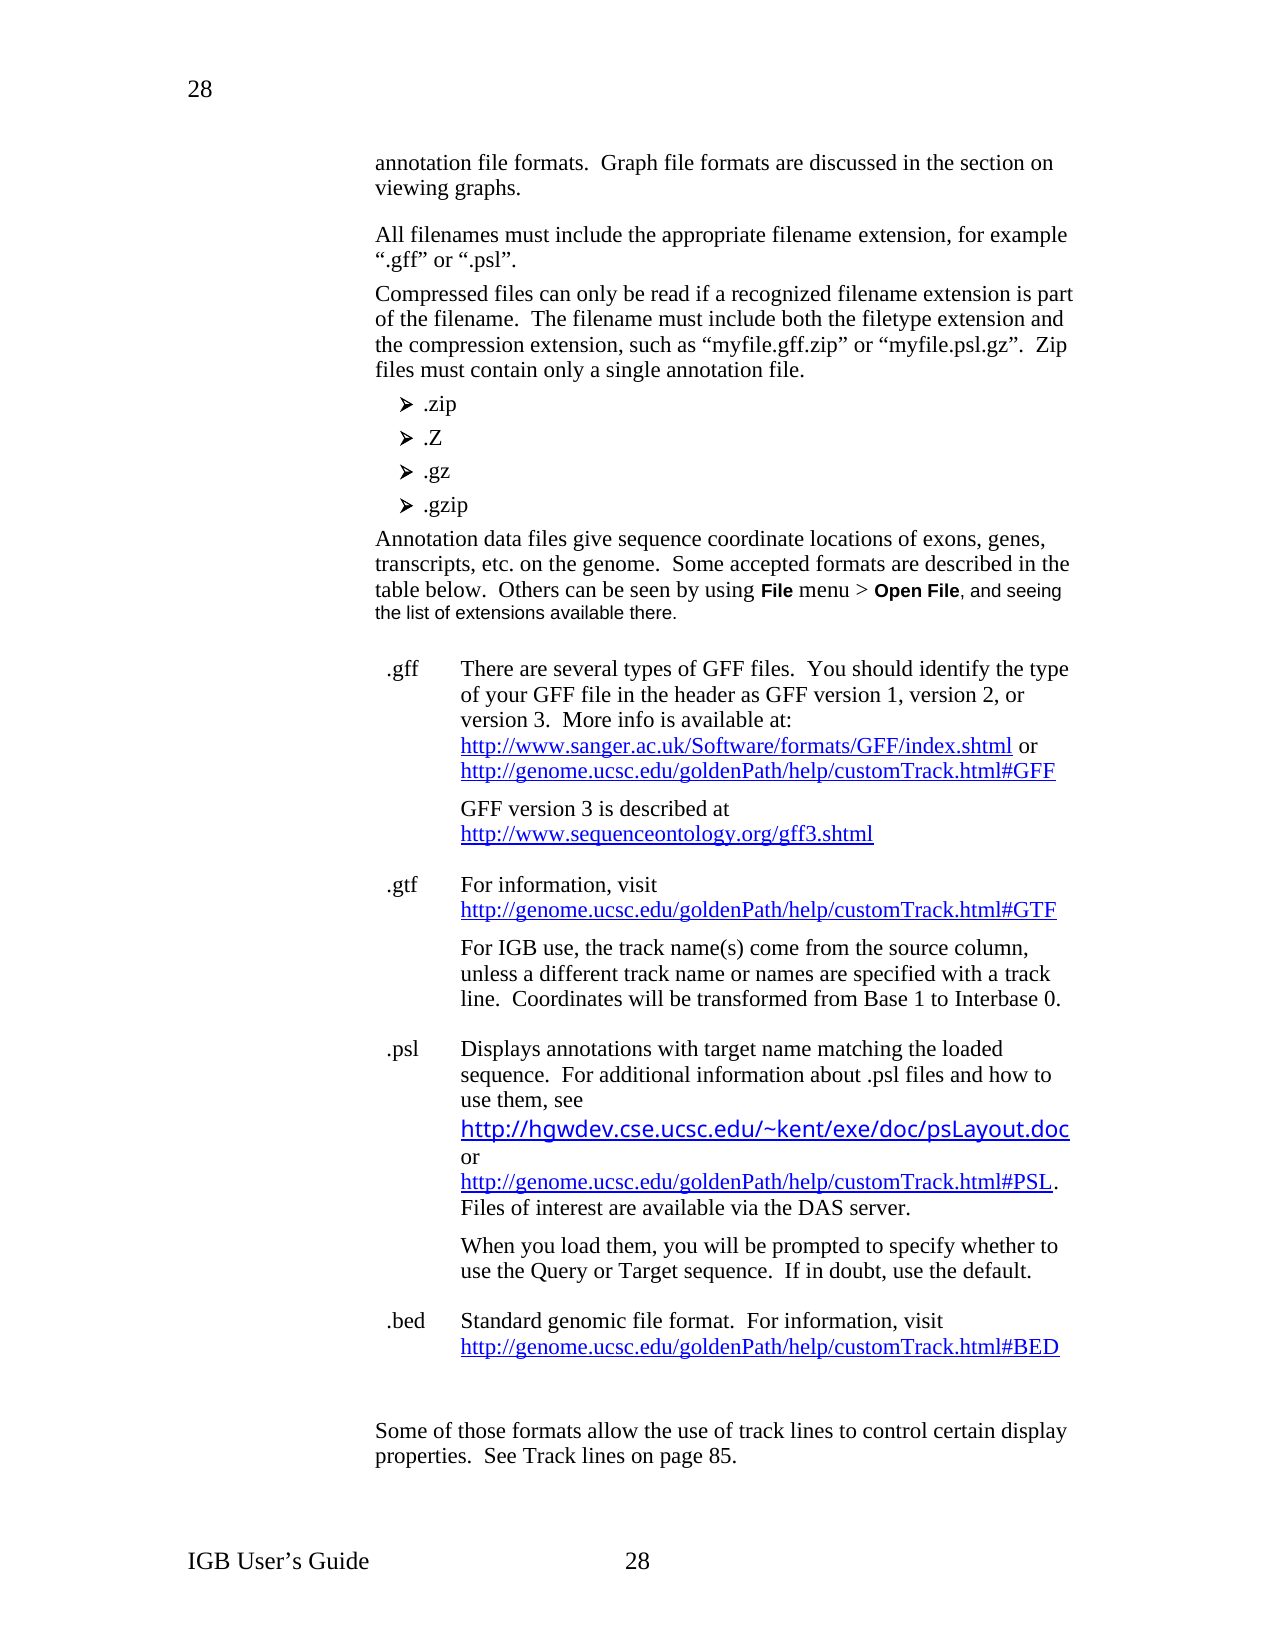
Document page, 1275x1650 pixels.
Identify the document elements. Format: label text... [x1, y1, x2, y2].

text Compressed files can only be read if a recognized filename extension is part of the filename. The filename must include both the filetype extension and the compression extension, such as “myfile.gff.zip” or “myfile.psl.gz”. Zip files must contain only a single annotation file. [375, 281, 1087, 382]
list .zip [399, 391, 1087, 416]
table_cell Displays annotations with target name matching the loaded sequence. For additional information about .psl files and how to use them, see http://hgwdev.cse.ucsc.edu/~kent/exe/doc/psLayout.doc or http://genome.ucsc.edu/goldenPath/help/customTrack.html#PSL. Files of interest are available via the DAS server. When you load them, you will be prompted to specify whether to use the Query or Target sequence. If in doubt, use the default. [449, 1024, 1087, 1296]
text IGB can display annotations, sequences and graphs. The differences between these data types is described in Terminology on page 11. Multiple file formats exist for each of these data types. This section describes some annotation file formats. Graph file formats are discussed in the section on viewing graphs. [375, 150, 1087, 201]
table_cell .gtf [375, 859, 449, 1024]
table_cell .psl [375, 1024, 449, 1296]
list .gz [399, 458, 1087, 484]
table_cell Standard genomic file format. For information, visit http://genome.ucsc.edu/goldenPath/help/customTrack.html#BED [449, 1296, 1087, 1372]
text Some of those formats allow the use of track lines to control certain display properties. See Track lines on page 85. [375, 1418, 1087, 1469]
list .Z [399, 424, 1087, 450]
list .gzip [399, 492, 1087, 517]
text Annotation data files give sequence coordinate locations of exons, genes, transcripts, etc. on the genome. Some accepted formats are described in the table below. Others can be seen by using File menu > Open File, and seeing the list of extensions available there. [375, 526, 1087, 623]
table_header .gff [375, 644, 449, 859]
table_cell For information, visit http://genome.ucsc.edu/goldenPath/help/customTrack.html#GTF For IGB use, the track name(s) come from the source column, unless a different track name or names are specified with a track line. Coordinates will be transformed from Base 1 to Interbase 0. [449, 859, 1087, 1024]
table_cell .bed [375, 1296, 449, 1372]
table_header There are several types of GFF files. You should identify the type of your GFF file in the header as GFF version 1, version 2, or version 3. More info is available at: http://www.sanger.ac.uk/Software/formats/GFF/index.shtml or http://genome.ucsc.edu/goldenPath/help/customTrack.html#GFF GFF version 3 is described at http://www.sequenceontology.org/gff3.shtml [449, 644, 1087, 859]
text All filenames must include the appropriate filename extension, for example “.gff” or “.psl”. [375, 222, 1087, 272]
